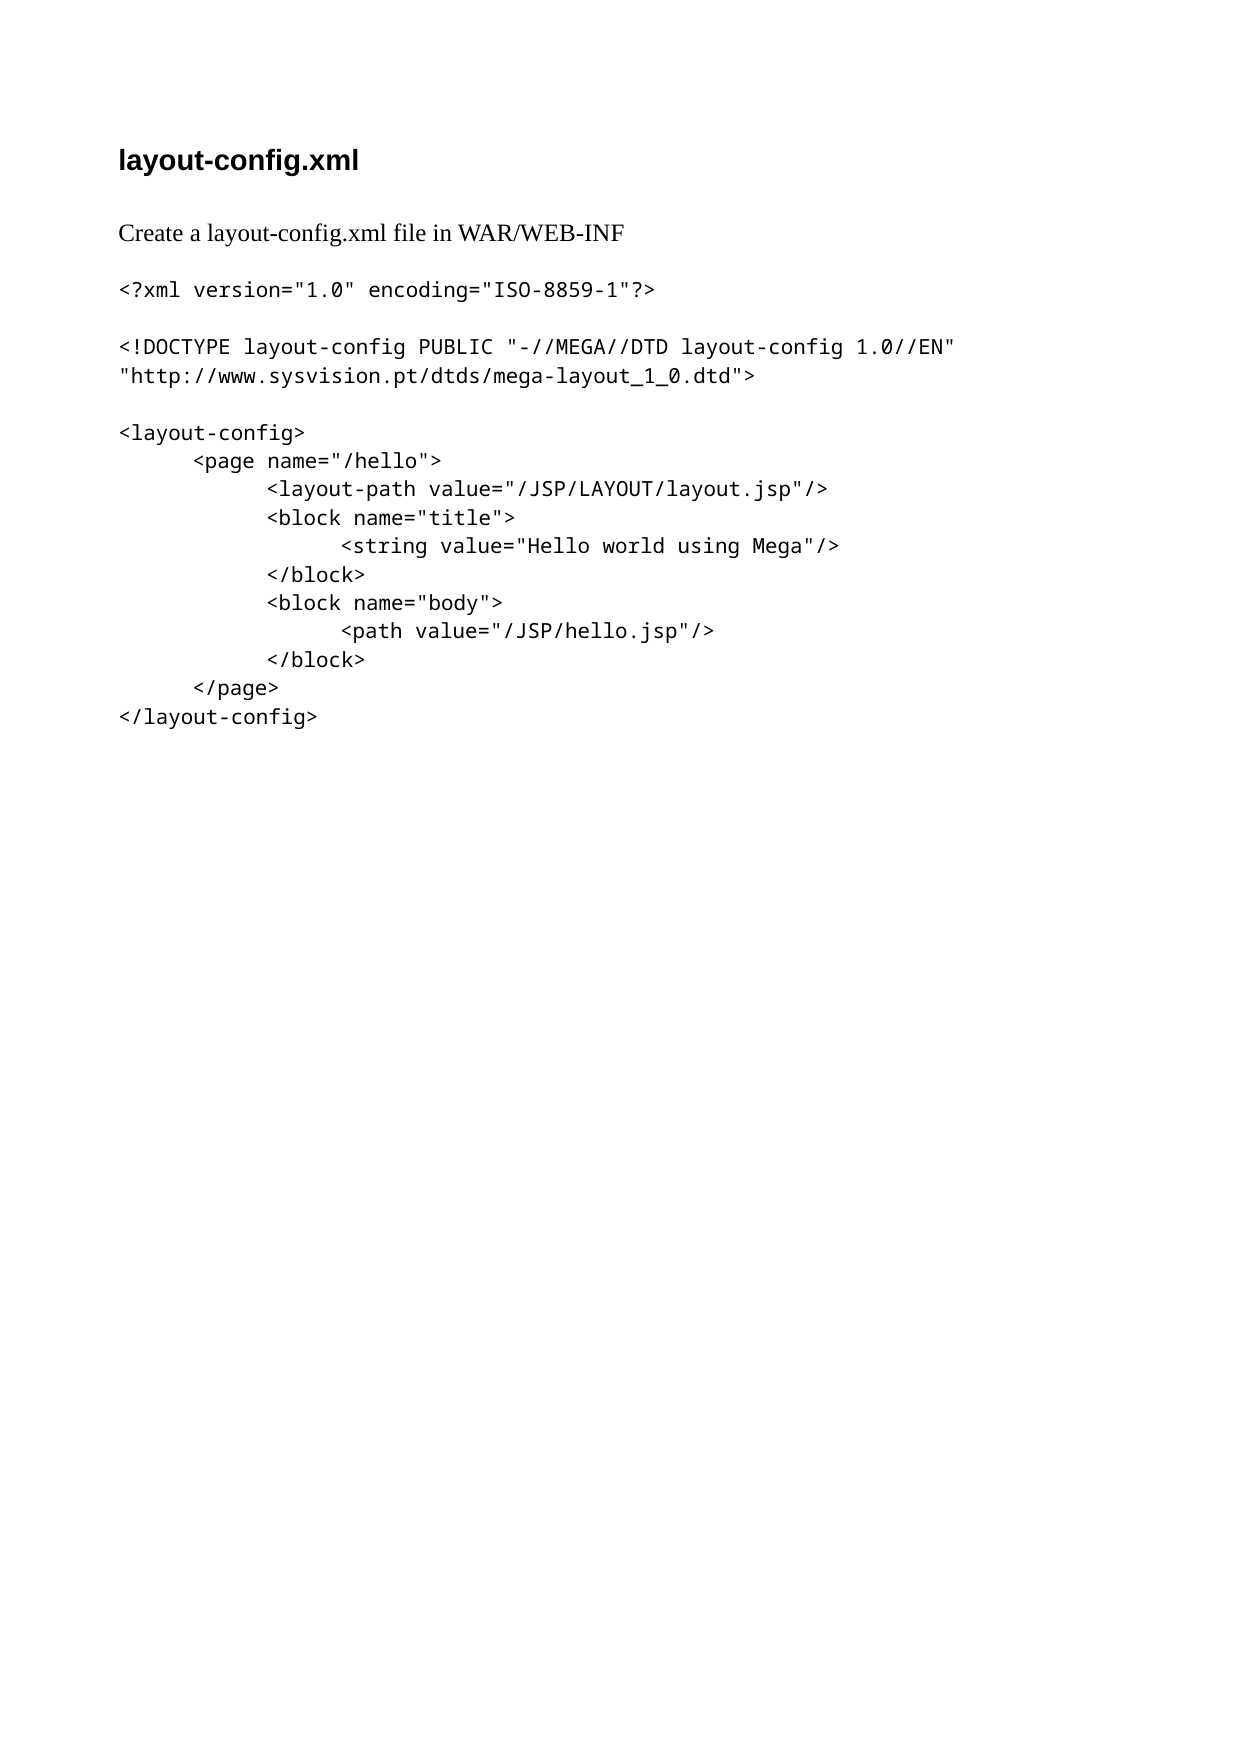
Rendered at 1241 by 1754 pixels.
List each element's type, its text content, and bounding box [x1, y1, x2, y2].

text </page> [118, 673, 1122, 702]
subtitle layout-config.xml [118, 143, 1122, 177]
text Create a layout-config.xml file in WAR/WEB-INF [118, 218, 1122, 247]
text <!DOCTYPE layout-config PUBLIC "-//MEGA//DTD layout-config 1.0//EN" "http://www.sysvision.pt/dtds/mega-layout_1_0.dtd"> [118, 332, 1122, 389]
text </block> [118, 560, 1122, 588]
text <?xml version="1.0" encoding="ISO-8859-1"?> [118, 275, 1122, 304]
text <block name="title"> [118, 503, 1122, 531]
text <layout-config> [118, 418, 1122, 446]
text <layout-path value="/JSP/LAYOUT/layout.jsp"/> [118, 474, 1122, 503]
text </block> [118, 645, 1122, 673]
text <block name="body"> [118, 588, 1122, 617]
text </layout-config> [118, 702, 1122, 730]
text <page name="/hello"> [118, 446, 1122, 474]
text <string value="Hello world using Mega"/> [118, 531, 1122, 560]
text <path value="/JSP/hello.jsp"/> [118, 617, 1122, 645]
